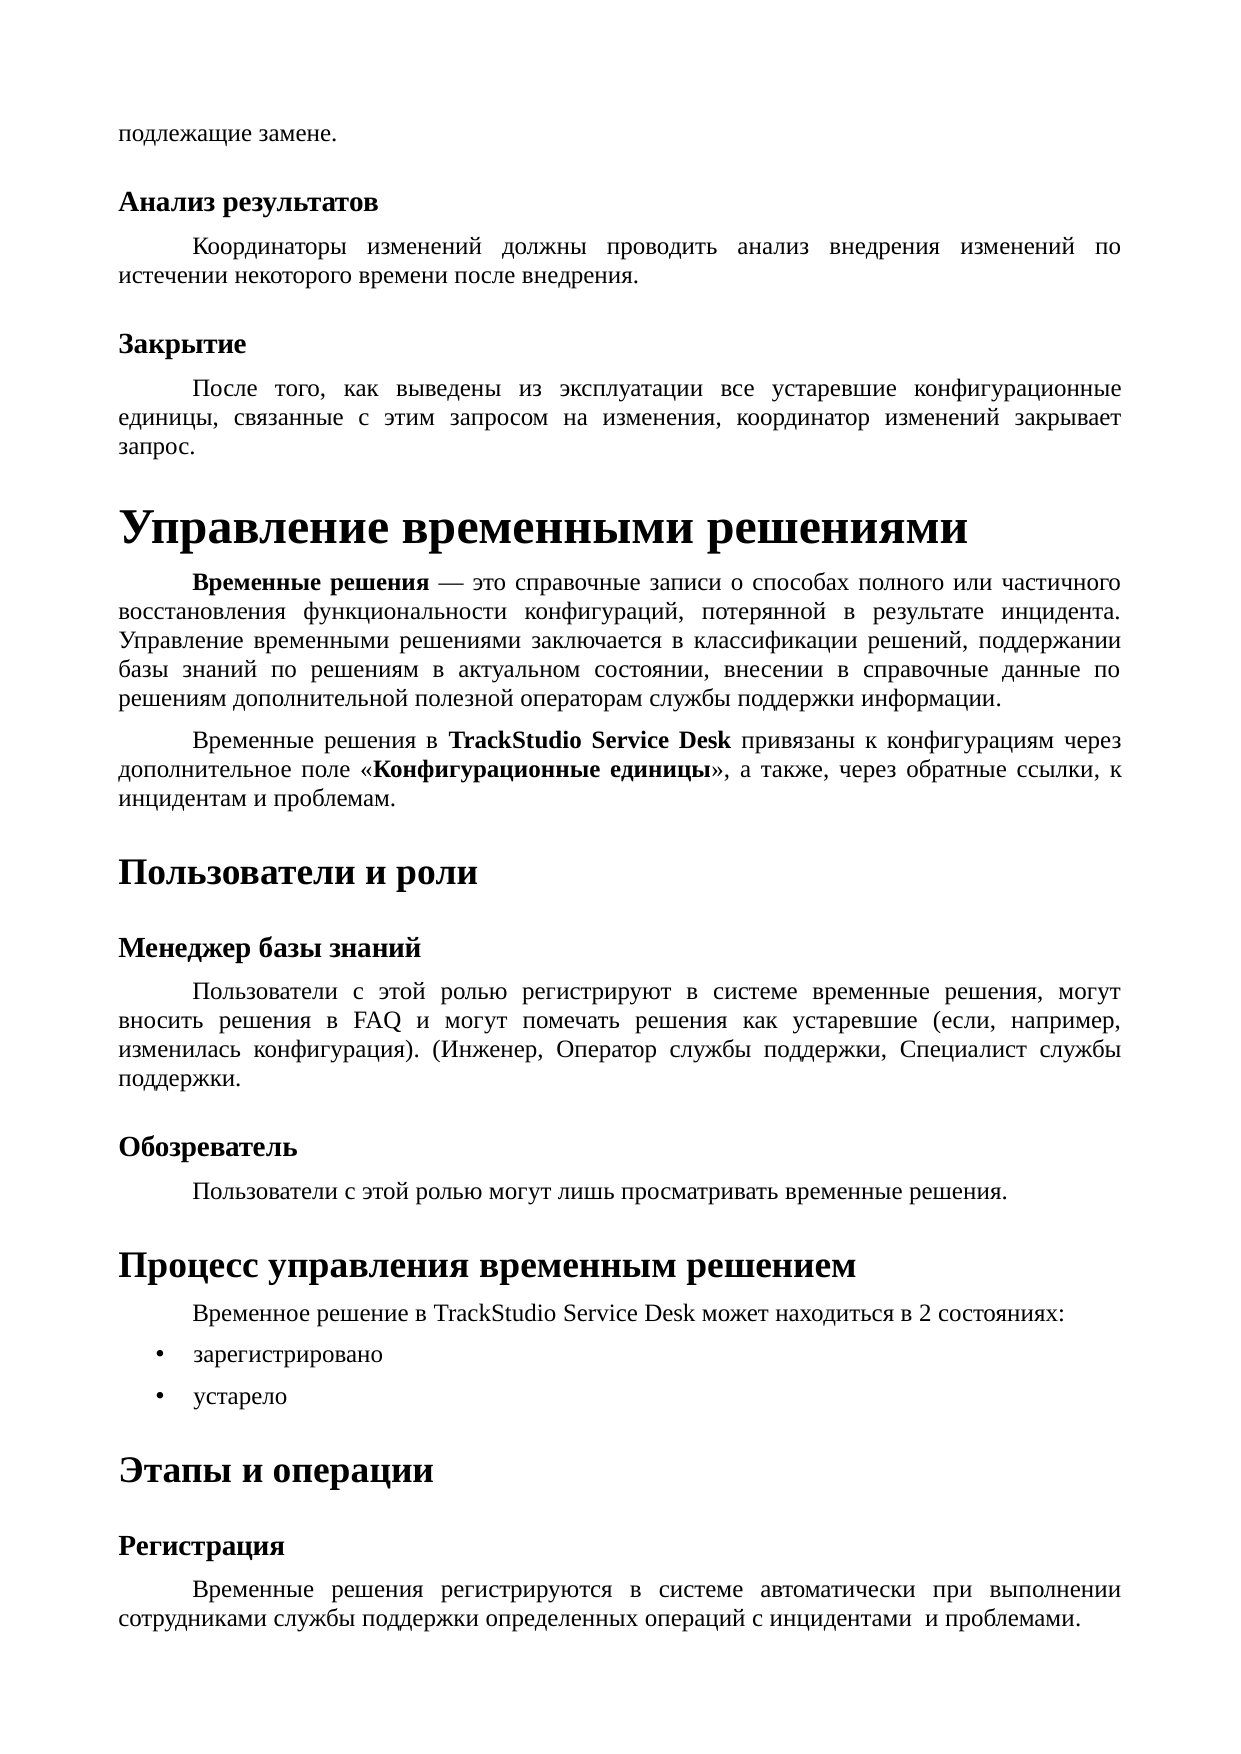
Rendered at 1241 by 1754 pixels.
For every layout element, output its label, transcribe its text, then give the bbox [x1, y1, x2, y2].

text подлежащие замене. [118, 118, 1122, 147]
text Временные решения регистрируются в системе автоматически при выполнении сотрудниками службы поддержки определенных операций с инцидентами и проблемами. [118, 1574, 1122, 1632]
subtitle Менеджер базы знаний [118, 930, 1122, 963]
subtitle Регистрация [118, 1528, 1122, 1561]
subtitle Обозреватель [118, 1130, 1122, 1163]
subtitle Управление временными решениями [118, 497, 1122, 554]
text Временные решения — это справочные записи о способах полного или частичного восстановления функциональности конфигураций, потерянной в результате инцидента. Управление временными решениями заключается в классификации решений, поддержании базы знаний по решениям в актуальном состоянии, внесении в справочные данные по решениям дополнительной полезной операторам службы поддержки информации. [118, 567, 1122, 712]
subtitle Закрытие [118, 326, 1122, 360]
subtitle Анализ результатов [118, 185, 1122, 218]
subtitle Процесс управления временным решением [118, 1242, 1122, 1285]
text Пользователи с этой ролью могут лишь просматривать временные решения. [118, 1176, 1122, 1205]
subtitle Этапы и операции [118, 1447, 1122, 1490]
list зарегистрировано [156, 1339, 1122, 1368]
subtitle Пользователи и роли [118, 849, 1122, 892]
text Временное решение в TrackStudio Service Desk может находиться в 2 состояниях: [118, 1298, 1122, 1327]
list устарело [156, 1381, 1122, 1410]
text Координаторы изменений должны проводить анализ внедрения изменений по истечении некоторого времени после внедрения. [118, 231, 1122, 289]
text Временные решения в TrackStudio Service Desk привязаны к конфигурациям через дополнительное поле «Конфигурационные единицы», а также, через обратные ссылки, к инцидентам и проблемам. [118, 725, 1122, 812]
text После того, как выведены из эксплуатации все устаревшие конфигурационные единицы, связанные с этим запросом на изменения, координатор изменений закрывает запрос. [118, 372, 1122, 459]
text Пользователи с этой ролью регистрируют в системе временные решения, могут вносить решения в FAQ и могут помечать решения как устаревшие (если, например, изменилась конфигурация). (Инженер, Оператор службы поддержки, Специалист службы поддержки. [118, 976, 1122, 1092]
